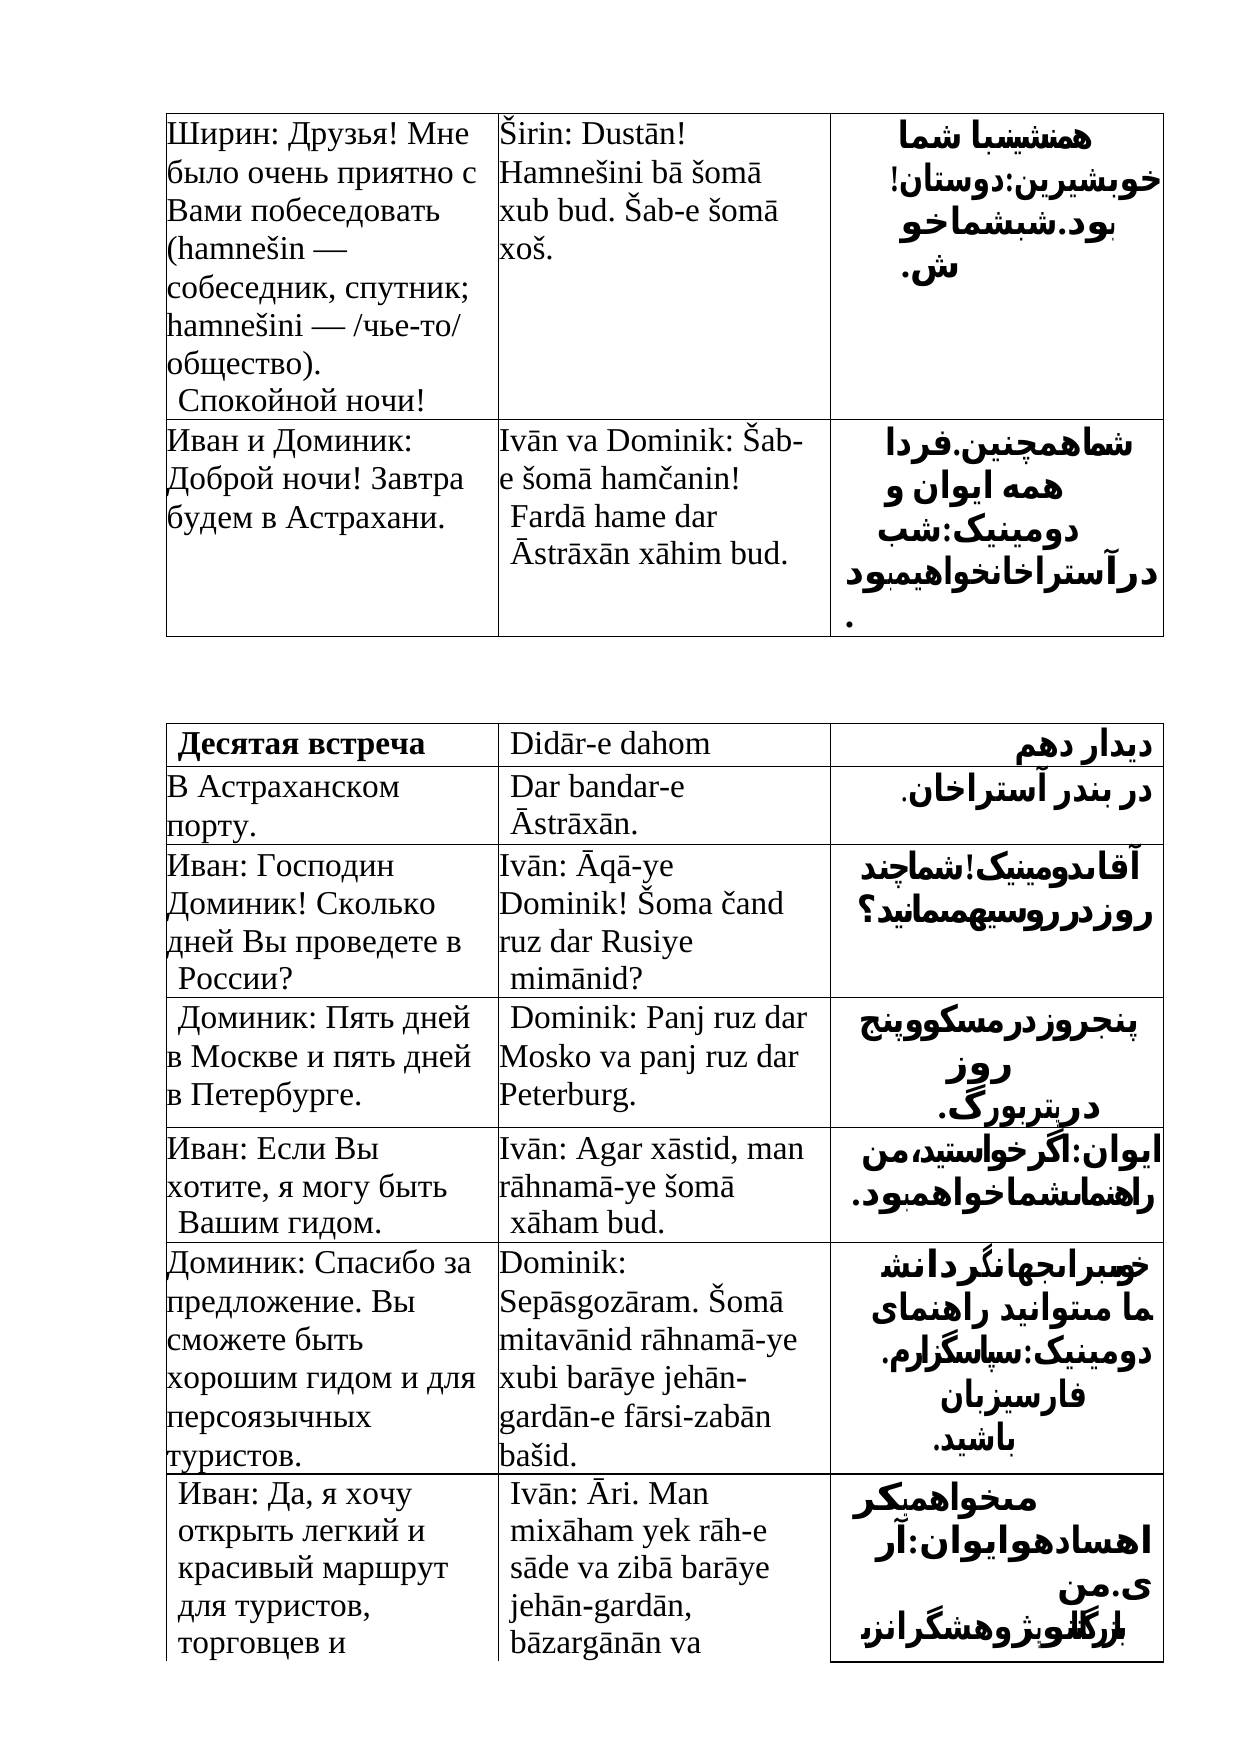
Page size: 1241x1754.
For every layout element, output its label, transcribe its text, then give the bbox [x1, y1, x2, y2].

table_cell Иван: Господин Доминик! Сколько дней Вы проведете в России? [167, 845, 498, 997]
table_cell آقاىدومينيک!شماچند روزدرروسيهمىمانيد؟ [831, 845, 1163, 997]
table_cell در بندر آستراخان. [831, 767, 1163, 844]
table_cell Dar bandar-e Āstrāxān. [499, 767, 830, 844]
table_cell для туристов, [167, 1587, 498, 1624]
table_cell پنجروزدرمسكووپنج روز درپتربورگ. [831, 998, 1163, 1127]
table_header مىخواھميکراهسادهوايوان:آرى.من بازرگانانوپژوھشگرانزي [831, 1475, 1163, 1661]
table_cell ھمنشينىبا شما خوبشيرين:دوستان! بود.شبشماخوش. [831, 114, 1163, 419]
table_cell sāde va zibā barāye [499, 1550, 830, 1587]
table_cell خوبىبراىجھانگردانشما مىتوانيد راھنماى دومينيک:سپاسگزارم. فارسیزبان باشيد. [831, 1243, 1163, 1473]
table_cell Širin: Dustān! Hamnešini bā šomā xub bud. Šab-e šomā xoš. [499, 114, 830, 419]
table_cell ايوان:اگرخواستيد،من راھنماىشماخواھمبود. [831, 1128, 1163, 1242]
table_cell Ivān: Āqā-ye Dominik! Šoma čand ruz dar Rusiye mimānid? [499, 845, 830, 997]
table_header ديدار دھم [831, 724, 1163, 766]
table_header Иван: Да, я хочу [167, 1475, 498, 1512]
table_cell Иван: Если Вы хотите, я могу быть Вашим гидом. [167, 1128, 498, 1242]
table_cell شماھمچنين.فردا ھمه ايوان و دومينيک:شب درآستراخانخواھيمبود. [831, 420, 1163, 636]
table_cell Dominik: Sepāsgozāram. Šomā mitavānid rāhnamā-ye xubi barāye jehān- gardān-e fārsi-zabān bašid. [499, 1243, 830, 1473]
table_cell Доминик: Спасибо за предложение. Вы сможете быть хорошим гидом и для персоязычных туристов. [167, 1243, 498, 1473]
table_cell Dominik: Panj ruz dar Mosko va panj ruz dar Peterburg. [499, 998, 830, 1127]
table_cell Доминик: Пять дней в Москве и пять дней в Петербурге. [167, 998, 498, 1127]
table_cell bāzargānān va [499, 1624, 830, 1661]
table_cell Иван и Доминик: Доброй ночи! Завтра будем в Астрахани. [167, 420, 498, 636]
table_cell jehān-gardān, [499, 1587, 830, 1624]
table_cell красивый маршрут [167, 1550, 498, 1587]
table_cell открыть легкий и [167, 1513, 498, 1550]
table_header Ivān: Āri. Man [499, 1475, 830, 1512]
table_cell В Астраханском порту. [167, 767, 498, 844]
table_cell Ширин: Друзья! Мне было очень приятно с Вами побеседовать (hamnešin — собеседник, спутник; hamnešini — /чье-то/ общество). Спокойной ночи! [167, 114, 498, 419]
table_cell торговцев и [167, 1624, 498, 1661]
table_header Didār-e dahom [499, 724, 830, 766]
table_header Десятая встреча [167, 724, 498, 766]
table_cell Ivān va Dominik: Šab- e šomā hamčanin! Fardā hame dar Āstrāxān xāhim bud. [499, 420, 830, 636]
table_cell Ivān: Agar xāstid, man rāhnamā-ye šomā xāham bud. [499, 1128, 830, 1242]
table_cell mixāham yek rāh-e [499, 1513, 830, 1550]
